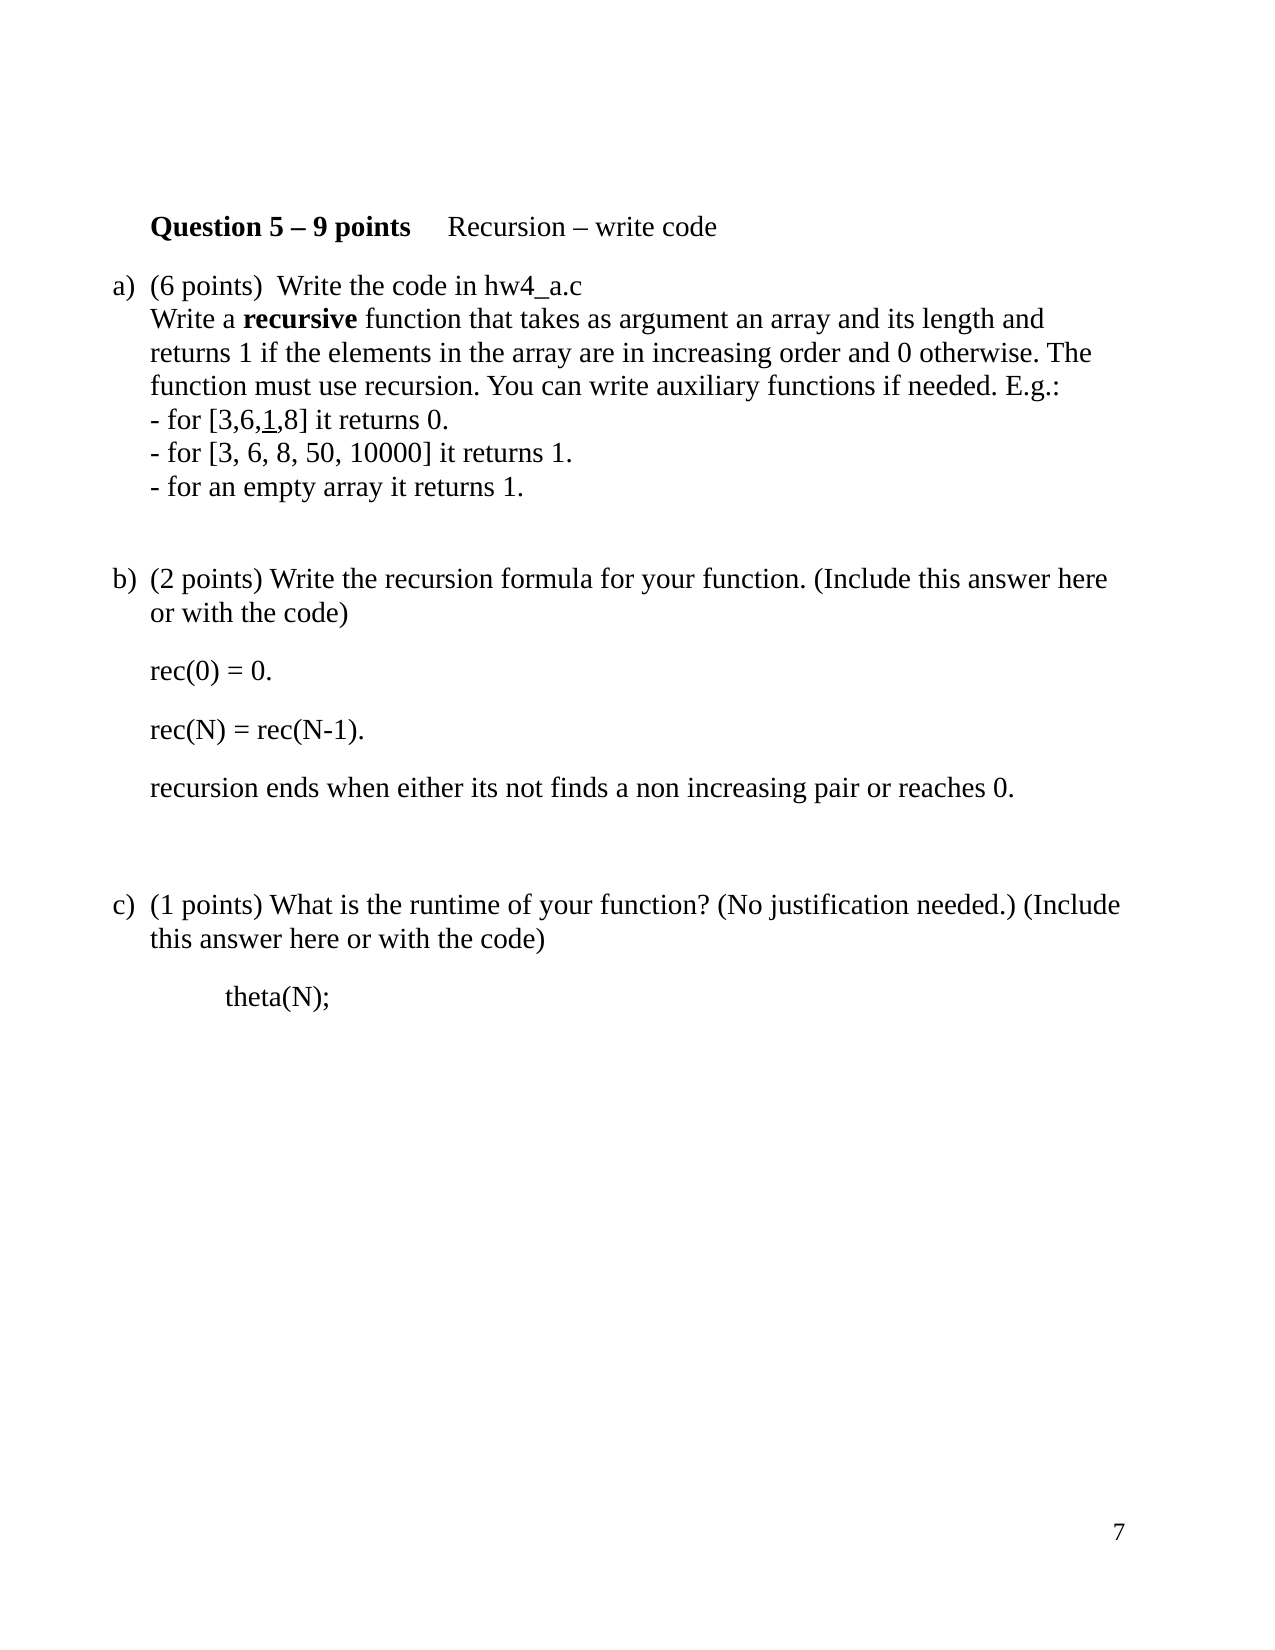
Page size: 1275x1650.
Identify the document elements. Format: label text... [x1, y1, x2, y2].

list rec(0) = 0. [150, 653, 1125, 687]
list (6 points) Write the code in hw4_a.c [112, 268, 1125, 301]
list rec(N) = rec(N-1). [150, 712, 1125, 745]
list (2 points) Write the recursion formula for your function. (Include this answer here or with the code) [112, 561, 1125, 628]
text - for [3,6,1,8] it returns 0. [150, 402, 1125, 436]
list Write a recursive function that takes as argument an array and its length and returns 1 if the elements in the array are in increasing order and 0 otherwise. The function must use recursion. You can write auxiliary functions if needed. E.g.: [150, 301, 1125, 402]
list recursion ends when either its not finds a non increasing pair or reaches 0. [150, 770, 1125, 804]
text Question 5 – 9 points Recursion – write code [150, 209, 1125, 243]
list theta(N); [225, 979, 1125, 1013]
text - for an empty array it returns 1. [150, 469, 1125, 503]
list (1 points) What is the runtime of your function? (No justification needed.) (Include this answer here or with the code) [112, 887, 1125, 954]
text - for [3, 6, 8, 50, 10000] it returns 1. [150, 436, 1125, 469]
